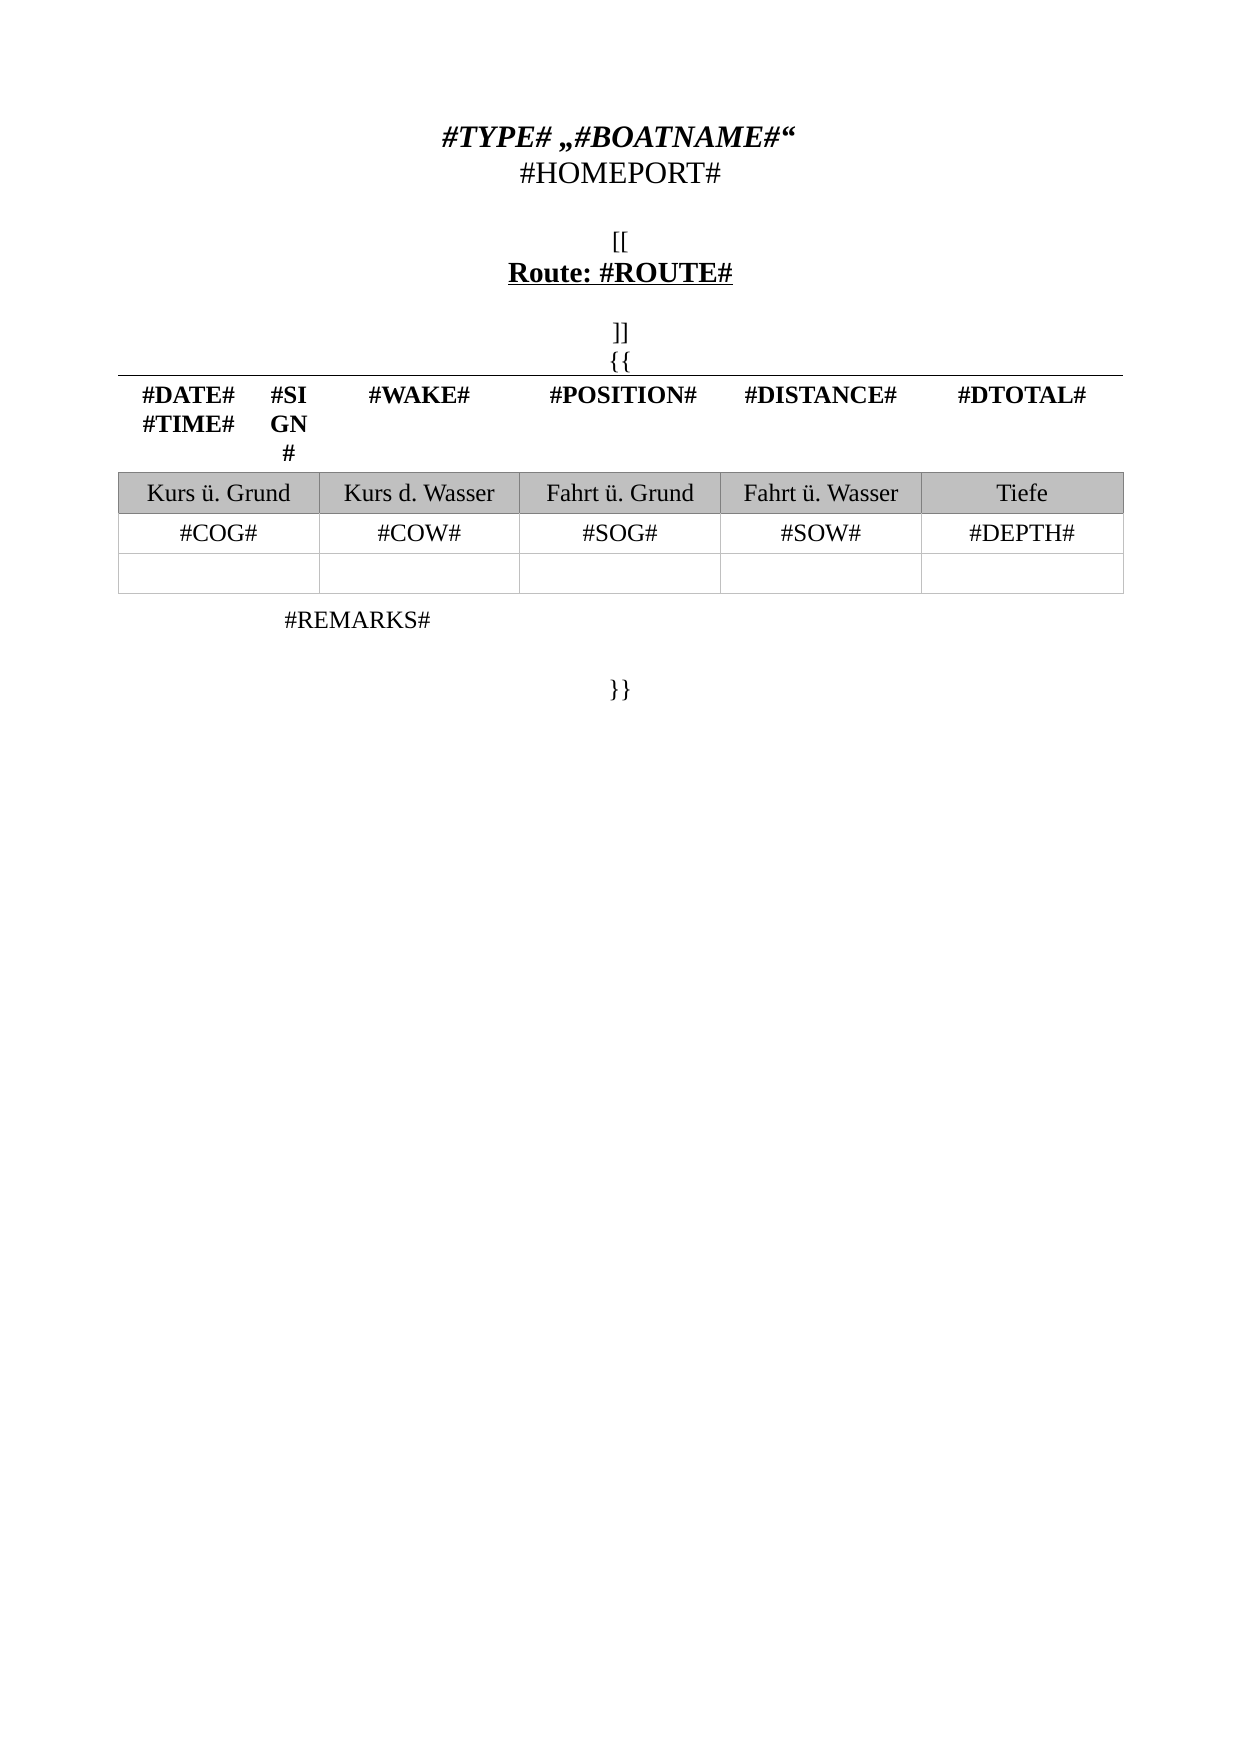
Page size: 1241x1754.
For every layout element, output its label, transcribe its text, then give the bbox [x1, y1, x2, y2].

table_cell Kurs ü. Grund [119, 473, 319, 513]
text [[ [118, 226, 1122, 255]
table_header #WAKE# [319, 376, 519, 472]
table_header #DISTANCE# [720, 376, 921, 472]
table_cell [922, 554, 1123, 593]
table_cell [520, 554, 720, 593]
table_cell [721, 554, 921, 593]
table_header #DATE# #TIME# [118, 376, 259, 472]
table_cell Tiefe [922, 473, 1123, 513]
table_header #SIGN# [259, 376, 319, 472]
text {{ [118, 346, 1122, 374]
table_cell Kurs d. Wasser [320, 473, 519, 513]
text Route: #ROUTE# [118, 255, 1122, 288]
table_cell #DEPTH# [922, 514, 1123, 553]
text }} [118, 674, 1122, 702]
text ]] [118, 317, 1122, 346]
table_header #DTOTAL# [921, 376, 1123, 472]
table_cell #COW# [320, 514, 519, 553]
table_header #POSITION# [520, 376, 720, 472]
table_cell [320, 554, 519, 593]
table_header [124, 599, 279, 639]
table_cell [119, 554, 319, 593]
table_cell #COG# [119, 514, 319, 553]
table_cell Fahrt ü. Wasser [721, 473, 921, 513]
table_cell [118, 594, 1123, 674]
table_cell #SOG# [520, 514, 720, 553]
table_cell Fahrt ü. Grund [520, 473, 720, 513]
table_header [993, 599, 1117, 639]
table_cell #SOW# [721, 514, 921, 553]
table_header #REMARKS# [279, 599, 993, 639]
text #TYPE# „#BOATNAME#“ #HOMEPORT# [118, 118, 1122, 190]
